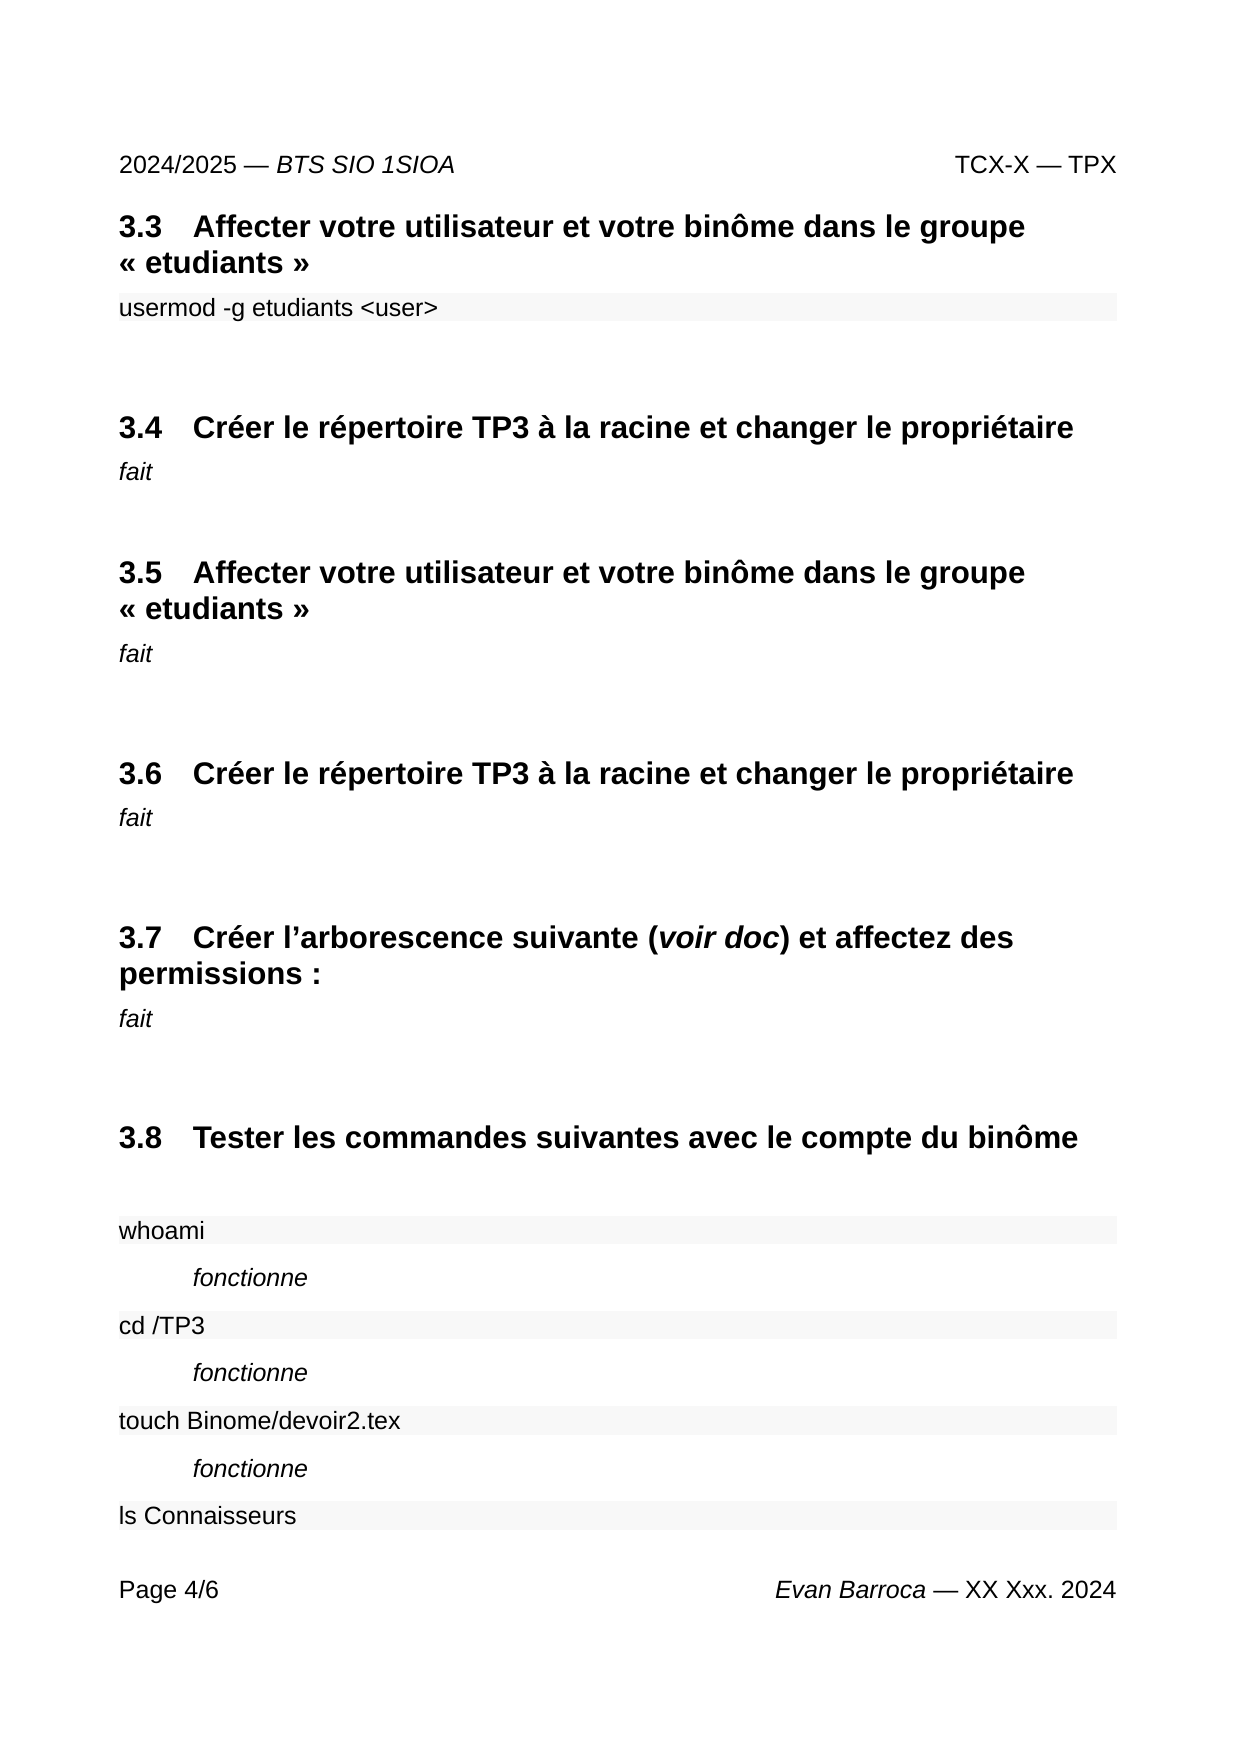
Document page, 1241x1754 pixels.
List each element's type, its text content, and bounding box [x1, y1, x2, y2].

subtitle Créer le répertoire TP3 à la racine et changer le propriétaire [119, 409, 1117, 444]
text touch Binome/devoir2.tex [119, 1406, 1117, 1435]
subtitle Tester les commandes suivantes avec le compte du binôme [119, 1119, 1117, 1156]
text ls Connaisseurs [119, 1501, 1117, 1530]
subtitle Créer l’arborescence suivante (voir doc) et affectez des permissions : [119, 919, 1117, 991]
subtitle Affecter votre utilisateur et votre binôme dans le groupe « etudiants » [119, 208, 1117, 280]
text whoami [119, 1216, 1117, 1244]
text fait [119, 639, 1117, 667]
text fonctionne [119, 1263, 1117, 1292]
text fonctionne [119, 1454, 1117, 1482]
text fait [119, 1003, 1117, 1032]
text fait [119, 803, 1117, 832]
text fonctionne [119, 1358, 1117, 1387]
subtitle Créer le répertoire TP3 à la racine et changer le propriétaire [119, 755, 1117, 791]
text cd /TP3 [119, 1311, 1117, 1339]
text usermod -g etudiants <user> [119, 293, 1117, 321]
text fait [119, 457, 1117, 486]
subtitle Affecter votre utilisateur et votre binôme dans le groupe « etudiants » [119, 554, 1117, 626]
